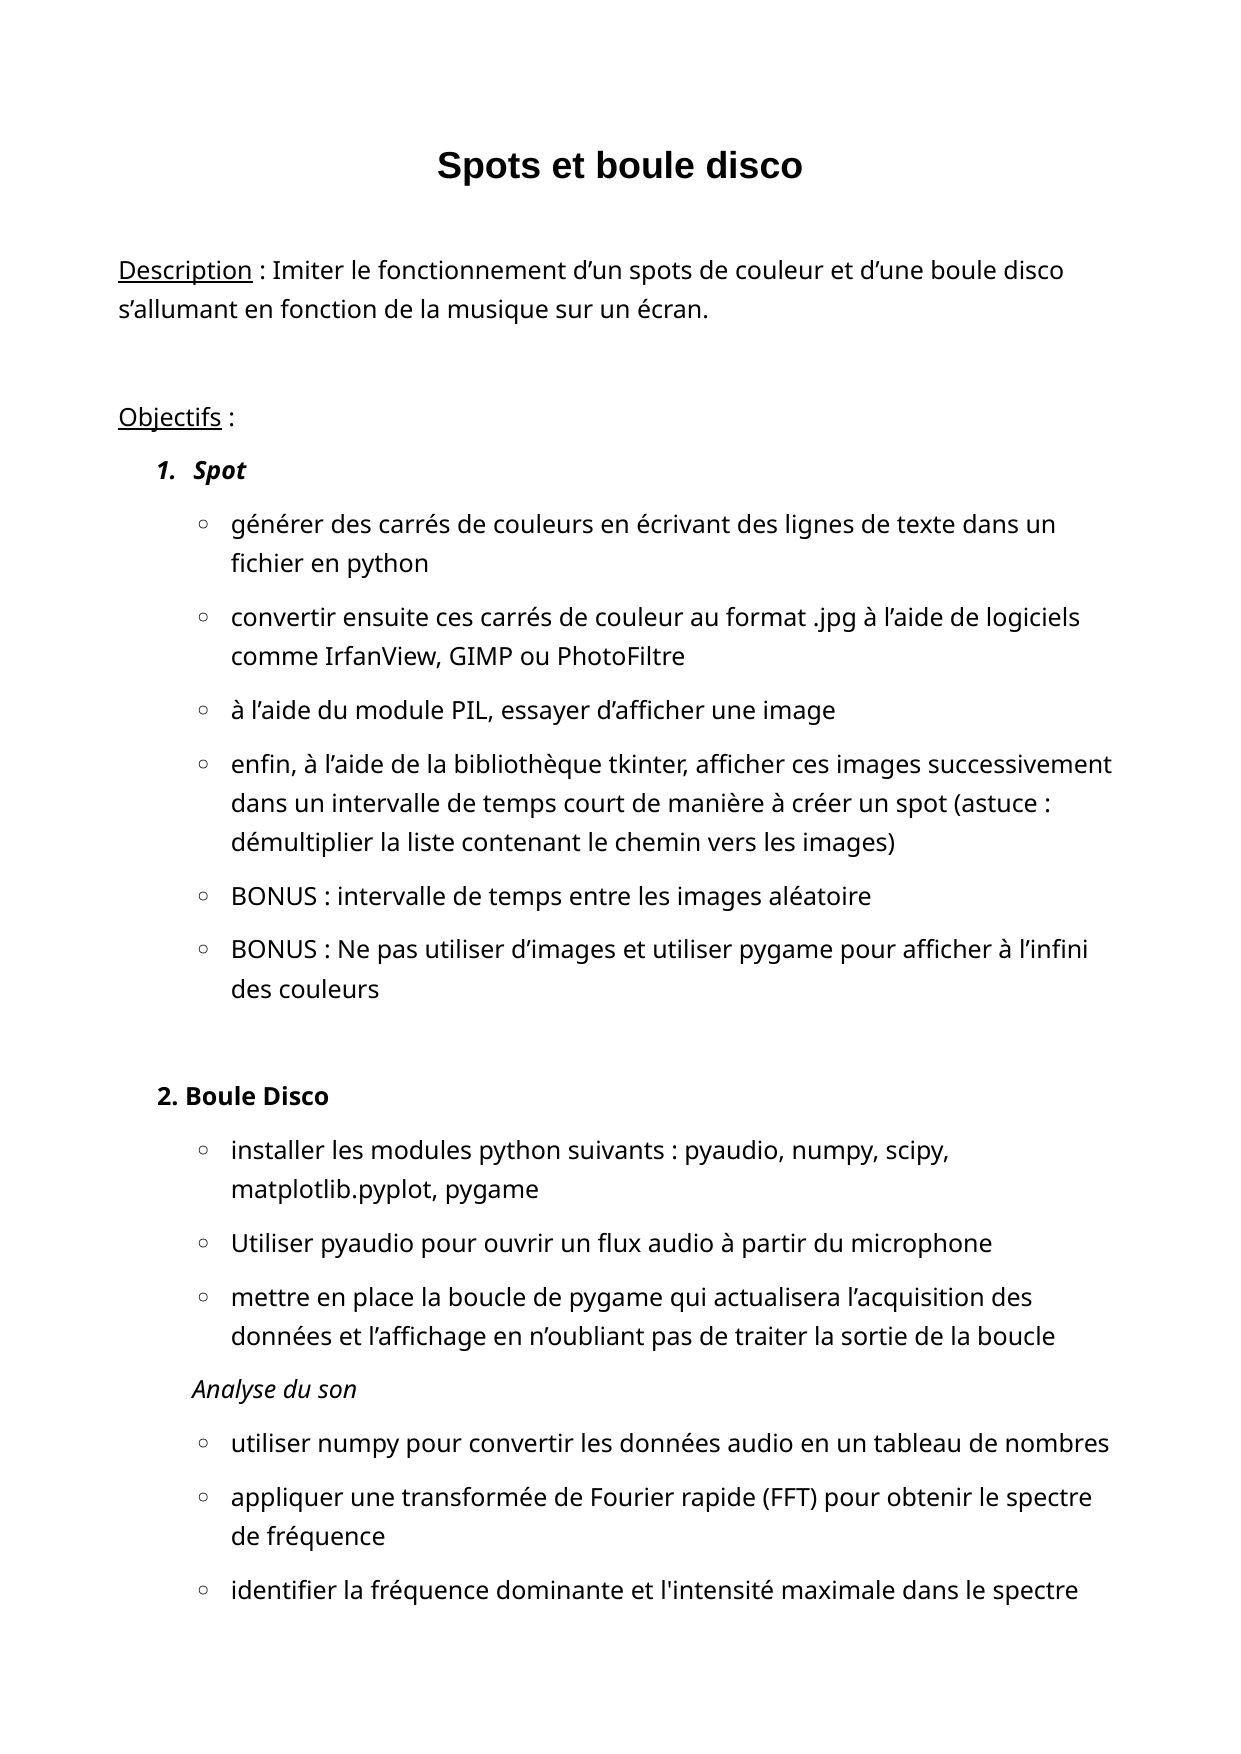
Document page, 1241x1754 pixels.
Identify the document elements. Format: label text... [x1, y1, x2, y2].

text Analyse du son [118, 1372, 1122, 1406]
list mettre en place la boucle de pygame qui actualisera l’acquisition des données et l’affichage en n’oubliant pas de traiter la sortie de la boucle [193, 1279, 1122, 1352]
list BONUS : Ne pas utiliser d’images et utiliser pygame pour afficher à l’infini des couleurs [193, 932, 1122, 1005]
list appliquer une transformée de Fourier rapide (FFT) pour obtenir le spectre de fréquence [193, 1479, 1122, 1553]
list convertir ensuite ces carrés de couleur au format .jpg à l’aide de logiciels comme IrfanView, GIMP ou PhotoFiltre [193, 599, 1122, 673]
text 2. Boule Disco [118, 1079, 1122, 1113]
list identifier la fréquence dominante et l'intensité maximale dans le spectre [193, 1572, 1122, 1607]
list à l’aide du module PIL, essayer d’afficher une image [193, 692, 1122, 727]
list utiliser numpy pour convertir les données audio en un tableau de nombres [193, 1426, 1122, 1460]
list BONUS : intervalle de temps entre les images aléatoire [193, 878, 1122, 912]
text Objectifs : [118, 399, 1122, 433]
list Spot [156, 453, 1122, 487]
text Description : Imiter le fonctionnement d’un spots de couleur et d’une boule disco s’allumant en fonction de la musique sur un écran. [118, 252, 1122, 326]
subtitle Spots et boule disco [118, 143, 1122, 186]
list enfin, à l’aide de la bibliothèque tkinter, afficher ces images successivement dans un intervalle de temps court de manière à créer un spot (astuce : démultiplier la liste contenant le chemin vers les images) [193, 746, 1122, 859]
list générer des carrés de couleurs en écrivant des lignes de texte dans un fichier en python [193, 507, 1122, 580]
list installer les modules python suivants : pyaudio, numpy, scipy, matplotlib.pyplot, pygame [193, 1132, 1122, 1206]
list Utiliser pyaudio pour ouvrir un flux audio à partir du microphone [193, 1225, 1122, 1259]
